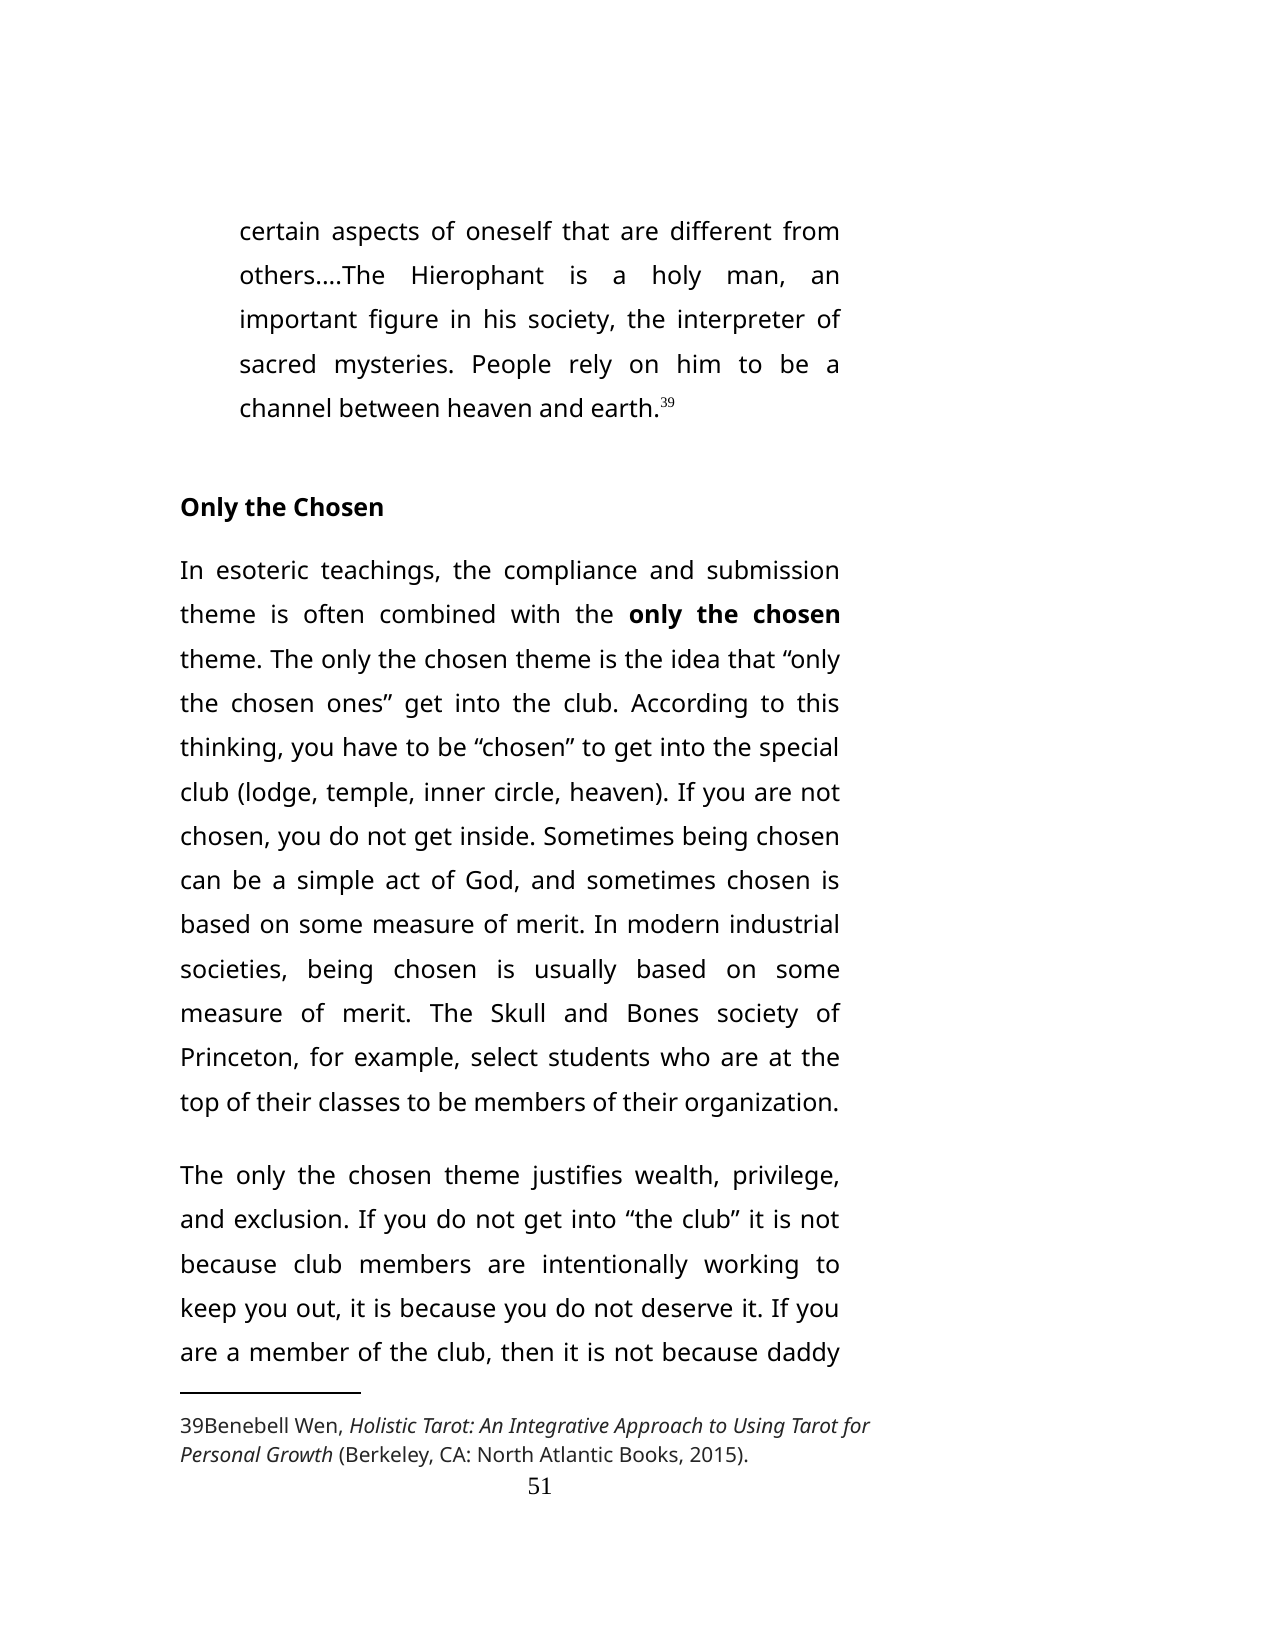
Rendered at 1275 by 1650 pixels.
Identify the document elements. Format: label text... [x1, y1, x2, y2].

text In esoteric teachings, the compliance and submission theme is often combined with the only the chosen theme. The only the chosen theme is the idea that “only the chosen ones” get into the club. According to this thinking, you have to be “chosen” to get into the special club (lodge, temple, inner circle, heaven). If you are not chosen, you do not get inside. Sometimes being chosen can be a simple act of God, and sometimes chosen is based on some measure of merit. In modern industrial societies, being chosen is usually based on some measure of merit. The Skull and Bones society of Princeton, for example, select students who are at the top of their classes to be members of their organization. [180, 553, 841, 1118]
subtitle Only the Chosen [180, 489, 900, 523]
text certain aspects of oneself that are different from others....The Hierophant is a holy man, an important figure in his society, the interpreter of sacred mysteries. People rely on him to be a channel between heaven and earth. [239, 213, 841, 425]
text Benebell Wen, Holistic Tarot: An Integrative Approach to Using Tarot for Personal Growth (Berkeley, CA: North Atlantic Books, 2015). [749, 1412, 900, 1468]
text The only the chosen theme justifies wealth, privilege, and exclusion. If you do not get into “the club” it is not because club members are intentionally working to keep you out, it is because you do not deserve it. If you are a member of the club, then it is not because daddy [180, 1158, 841, 1369]
